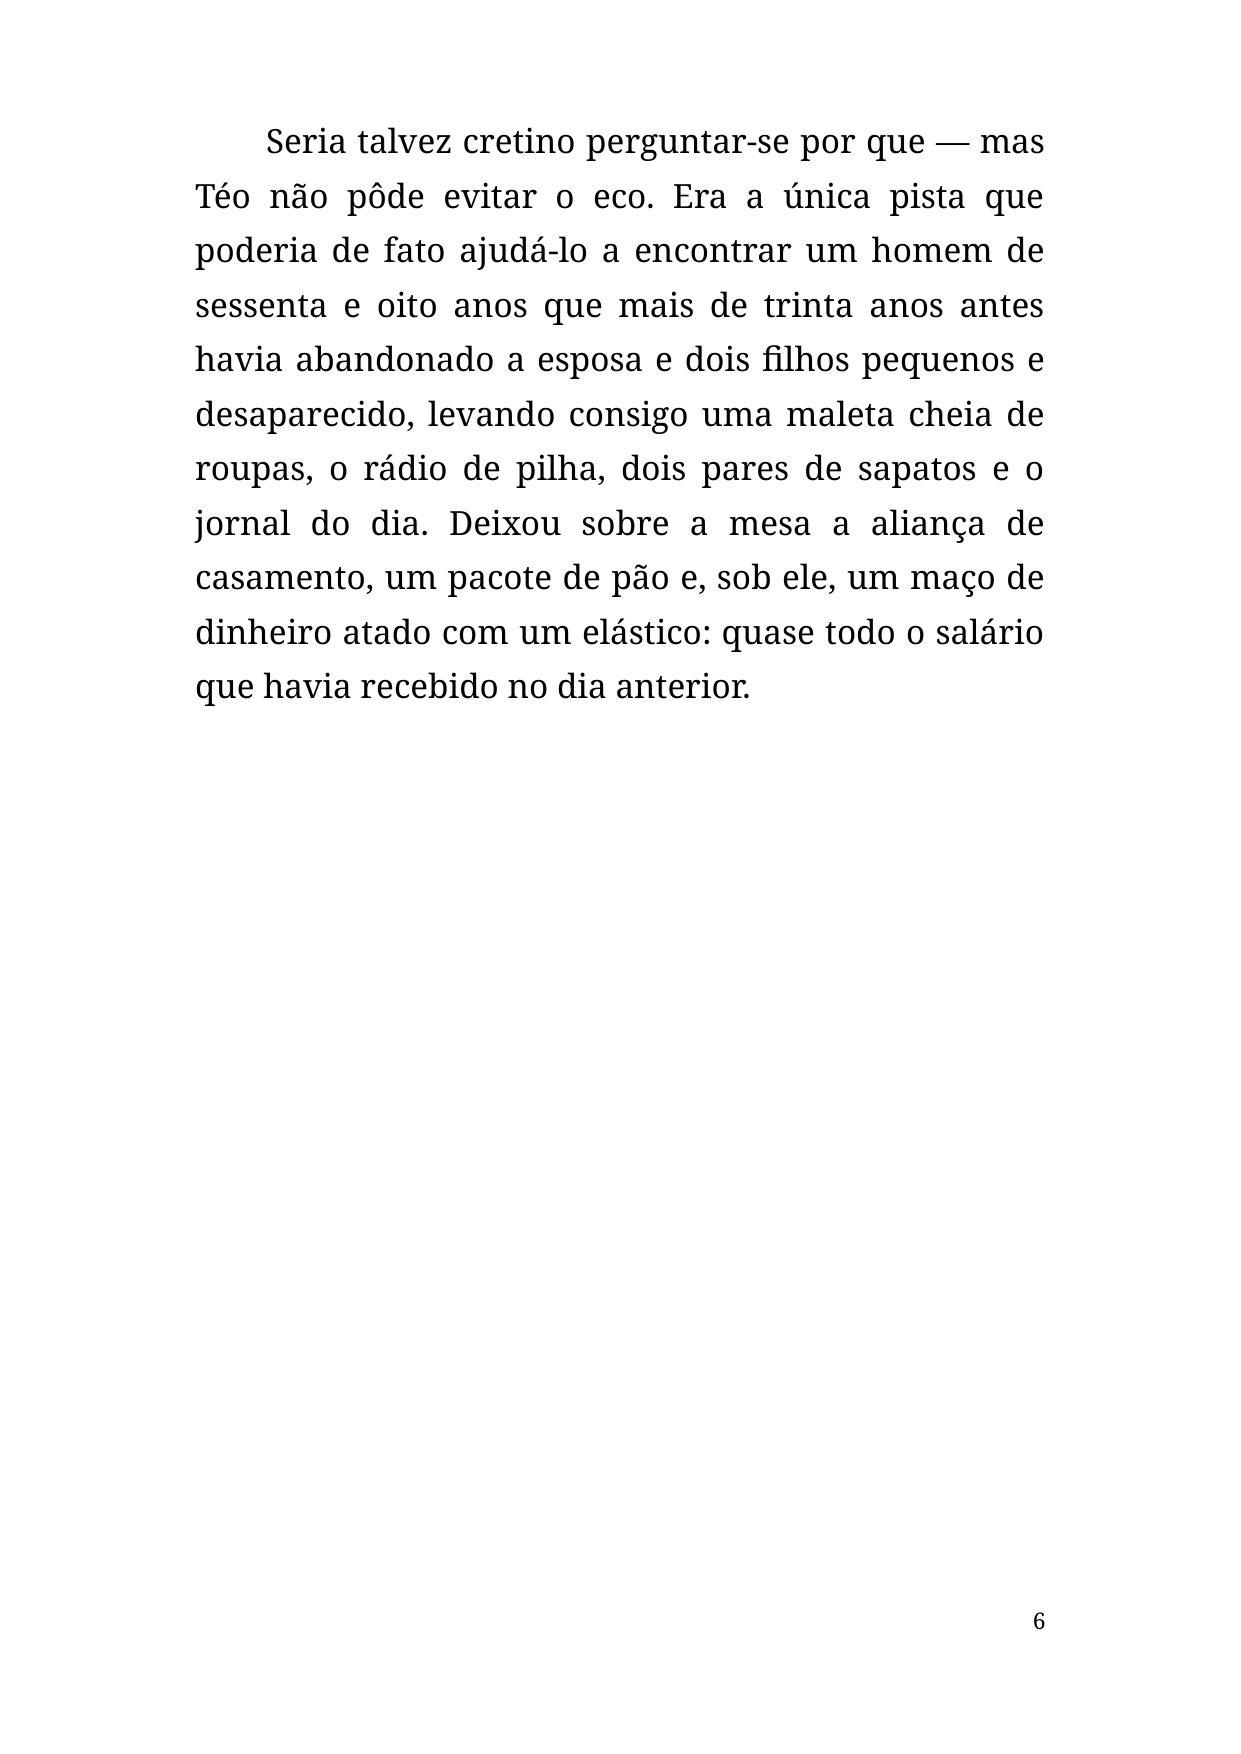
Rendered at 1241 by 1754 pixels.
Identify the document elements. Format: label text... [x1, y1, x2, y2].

text Seria talvez cretino perguntar-se por que — mas Téo não pôde evitar o eco. Era a única pista que poderia de fato ajudá-lo a encontrar um homem de sessenta e oito anos que mais de trinta anos antes havia abandonado a esposa e dois filhos pequenos e desaparecido, levando consigo uma maleta cheia de roupas, o rádio de pilha, dois pares de sapatos e o jornal do dia. Deixou sobre a mesa a aliança de casamento, um pacote de pão e, sob ele, um maço de dinheiro atado com um elástico: quase todo o salário que havia recebido no dia anterior. [195, 118, 1045, 708]
